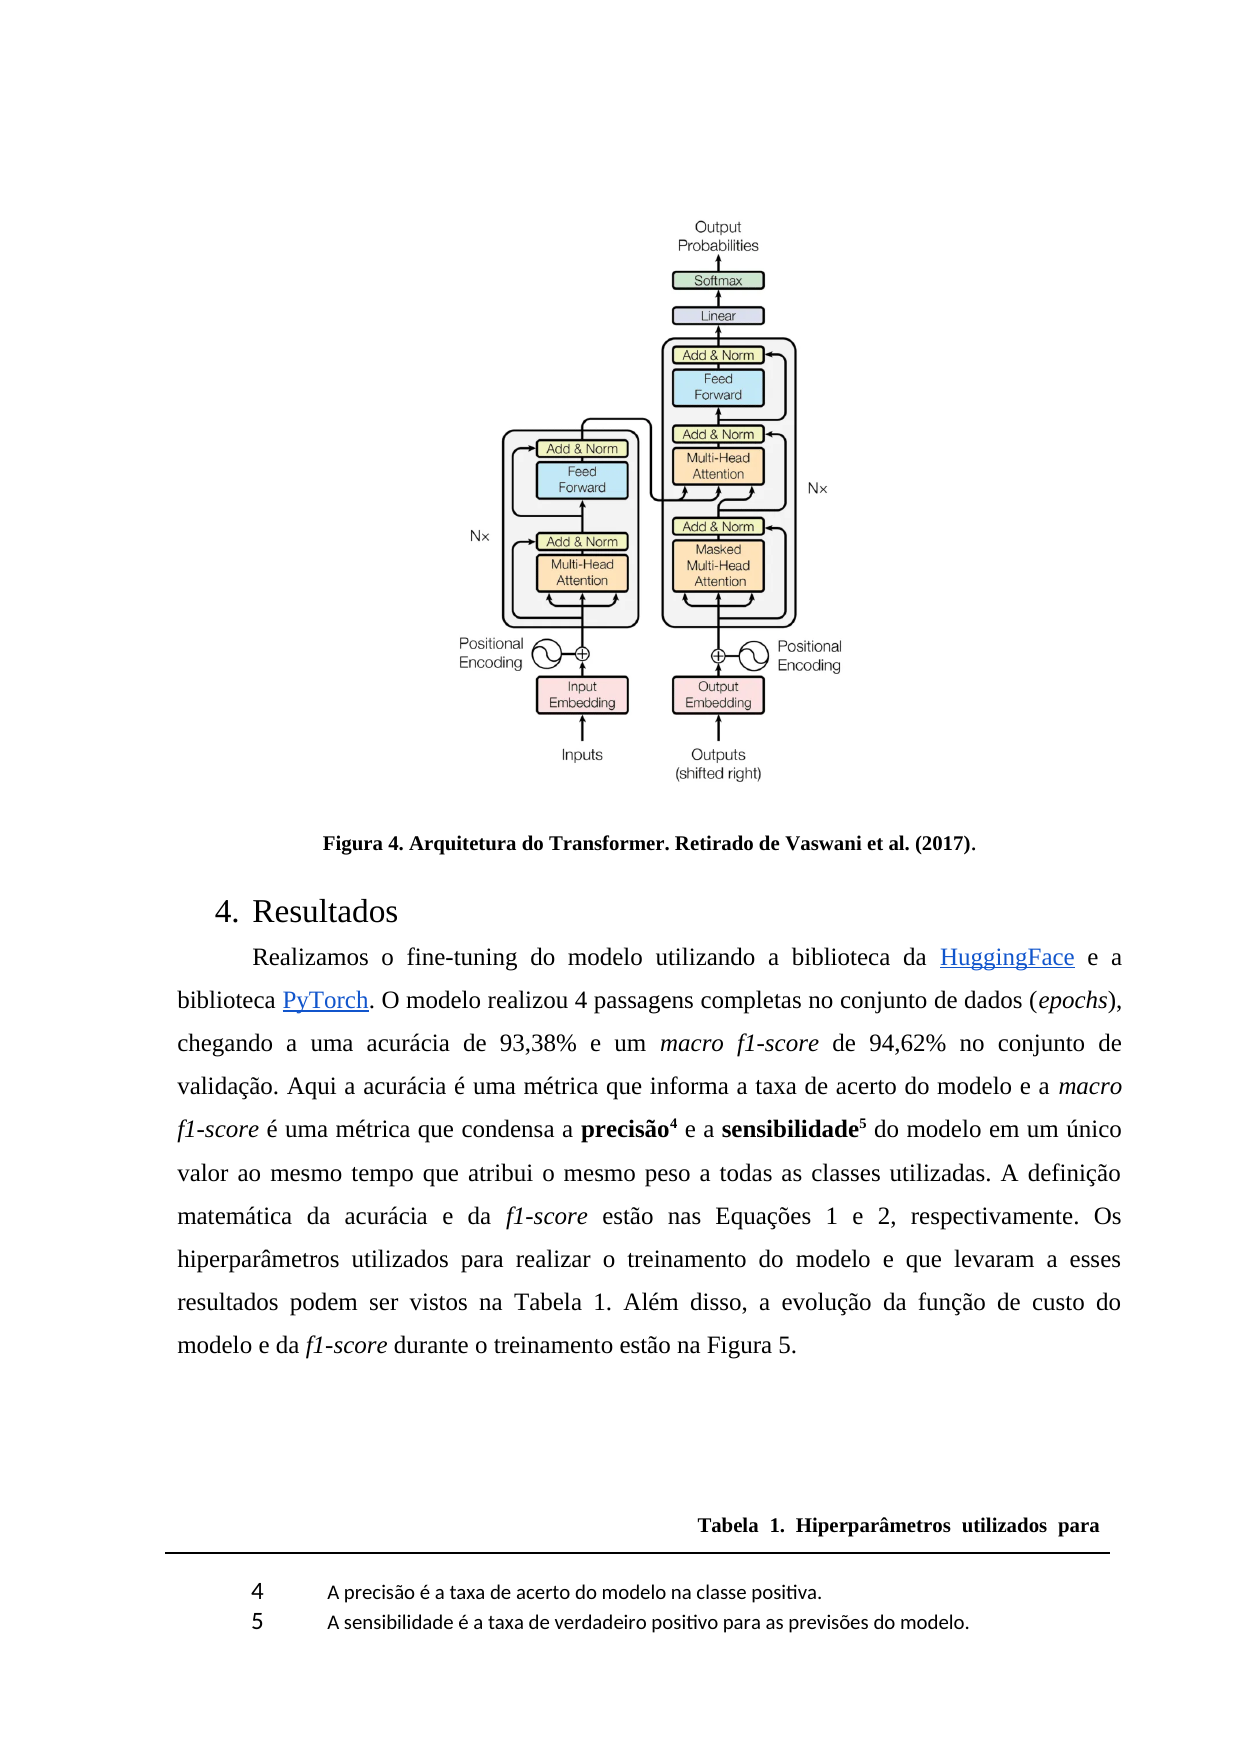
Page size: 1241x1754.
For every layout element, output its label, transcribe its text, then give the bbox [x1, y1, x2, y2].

table_header Tabela 1. Hiperparâmetros utilizados para [687, 1503, 1110, 1552]
text Realizamos o fine-tuning do modelo utilizando a biblioteca da HuggingFace e a biblioteca PyTorch. O modelo realizou 4 passagens completas no conjunto de dados (epochs), chegando a uma acurácia de 93,38% e um macro f1-score de 94,62% no conjunto de validação. Aqui a acurácia é uma métrica que informa a taxa de acerto do modelo e a macro f1-score é uma métrica que condensa a precisão e a sensibilidade do modelo em um único valor ao mesmo tempo que atribui o mesmo peso a todas as classes utilizadas. A definição matemática da acurácia e da f1-score estão nas Equações 1 e 2, respectivamente. Os hiperparâmetros utilizados para realizar o treinamento do modelo e que levaram a esses resultados podem ser vistos na Tabela 1. Além disso, a evolução da função de custo do modelo e da f1-score durante o treinamento estão na Figura 5. [177, 942, 1122, 1359]
text Figura 4. Arquitetura do Transformer. Retirado de Vaswani et al. (2017). [177, 177, 1122, 856]
subtitle Resultados [214, 891, 1122, 929]
table_header [165, 1503, 649, 1552]
picture [440, 203, 860, 795]
table_header [649, 1503, 687, 1552]
text A precisão é a taxa de acerto do modelo na classe positiva. [177, 1575, 1122, 1605]
text A sensibilidade é a taxa de verdadeiro positivo para as previsões do modelo. [177, 1605, 1122, 1636]
